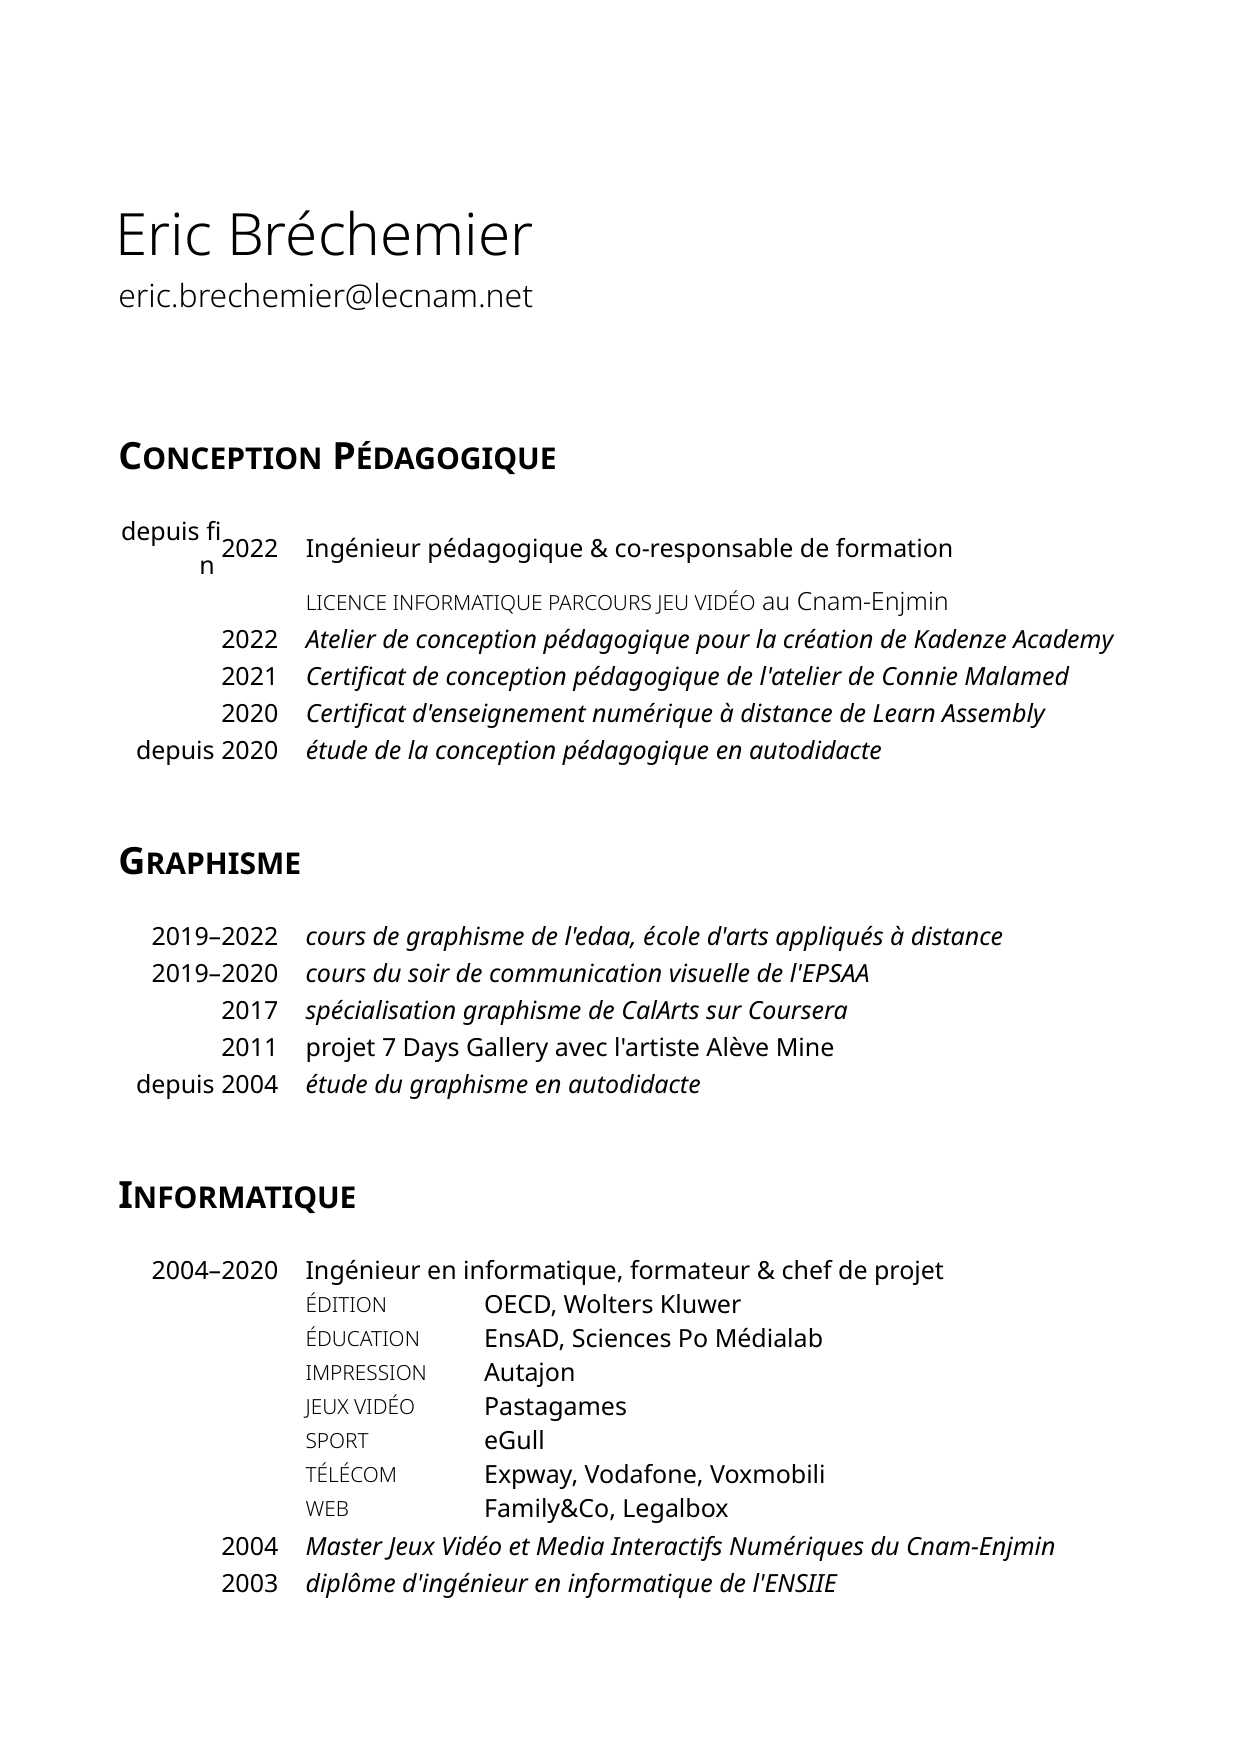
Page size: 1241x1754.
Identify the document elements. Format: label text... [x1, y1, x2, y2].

table_header [288, 510, 306, 582]
table_cell depuis [116, 730, 221, 767]
table_cell Impression [305, 1355, 465, 1389]
table_cell [118, 1525, 221, 1562]
table_cell [287, 1562, 305, 1599]
table_cell [287, 1525, 305, 1562]
table_cell 2019– [118, 953, 221, 990]
table_cell [465, 1355, 484, 1389]
table_cell Jeux Vidéo [305, 1389, 465, 1423]
table_cell [288, 619, 306, 656]
table_cell Sport [305, 1423, 465, 1457]
table_cell 2021 [221, 656, 288, 693]
table_cell [465, 1423, 484, 1457]
table_cell cours du soir de communication visuelle de l'EPSAA [305, 953, 1122, 990]
table_cell Master Jeux Vidéo et Media Interactifs Numériques du Cnam-Enjmin [305, 1525, 1122, 1562]
table_cell [221, 582, 288, 619]
table_cell [465, 1457, 484, 1491]
table_header [287, 1250, 305, 1287]
table_cell [287, 1027, 305, 1064]
table_cell [118, 1287, 221, 1525]
table_header 2019– [118, 916, 221, 953]
table_cell étude de la conception pédagogique en autodidacte [306, 730, 1122, 767]
table_cell Atelier de conception pédagogique pour la création de Kadenze Academy [306, 619, 1122, 656]
table_cell 2020 [221, 730, 288, 767]
table_cell [288, 656, 306, 693]
table_cell Autajon [484, 1355, 1122, 1389]
subtitle Informatique [118, 1168, 1122, 1219]
table_cell [221, 1287, 287, 1525]
subtitle Eric Bréchemier eric.brechemier@lecnam.net [115, 193, 1122, 317]
table_cell [465, 1491, 484, 1525]
table_header Édition [305, 1287, 465, 1321]
table_cell Certificat de conception pédagogique de l'atelier de Connie Malamed [306, 656, 1122, 693]
subtitle Graphisme [118, 834, 1122, 886]
table_cell projet 7 Days Gallery avec l'artiste Alève Mine [305, 1027, 1122, 1064]
table_cell [465, 1321, 484, 1355]
table_cell Pastagames [484, 1389, 1122, 1423]
table_cell 2011 [221, 1027, 287, 1064]
table_header [465, 1287, 484, 1321]
table_cell [288, 693, 306, 730]
table_cell [465, 1389, 484, 1423]
table_cell EnsAD, Sciences Po Médialab [484, 1321, 1122, 1355]
table_cell Éducation [305, 1321, 465, 1355]
table_header 2022 [221, 916, 287, 953]
subtitle Conception Pédagogique [118, 429, 1122, 480]
table_cell [116, 619, 221, 656]
table_cell Licence Informatique parcours Jeu Vidéo au Cnam-Enjmin [306, 582, 1122, 619]
table_header cours de graphisme de l'edaa, école d'arts appliqués à distance [305, 916, 1122, 953]
table_cell [116, 693, 221, 730]
table_header 2004– [118, 1250, 221, 1287]
table_header Ingénieur en informatique, formateur & chef de projet [305, 1250, 1122, 1287]
table_cell [116, 656, 221, 693]
table_cell spécialisation graphisme de CalArts sur Coursera [305, 990, 1122, 1027]
table_cell [287, 1064, 305, 1101]
table_cell 2004 [221, 1525, 287, 1562]
table_cell 2020 [221, 953, 287, 990]
table_cell [287, 953, 305, 990]
table_header [287, 916, 305, 953]
table_cell 2004 [221, 1064, 287, 1101]
table_cell [287, 990, 305, 1027]
table_cell [118, 990, 221, 1027]
table_cell [288, 730, 306, 767]
table_cell 2003 [221, 1562, 287, 1599]
table_cell [118, 1562, 221, 1599]
table_cell Family&Co, Legalbox [484, 1491, 1122, 1525]
table_cell 2020 [221, 693, 288, 730]
table_cell Expway, Vodafone, Voxmobili [484, 1457, 1122, 1491]
table_cell depuis [118, 1064, 221, 1101]
table_cell étude du graphisme en autodidacte [305, 1064, 1122, 1101]
table_cell eGull [484, 1423, 1122, 1457]
table_cell 2022 [221, 619, 288, 656]
table_cell 2017 [221, 990, 287, 1027]
table_cell Certificat d'enseignement numérique à distance de Learn Assembly [306, 693, 1122, 730]
table_cell Web [305, 1491, 465, 1525]
table_cell [287, 1287, 305, 1525]
table_cell [116, 582, 221, 619]
table_cell [288, 582, 306, 619]
table_header 2022 [221, 510, 288, 582]
table_cell [118, 1027, 221, 1064]
table_header OECD, Wolters Kluwer [484, 1287, 1122, 1321]
table_cell diplôme d'ingénieur en informatique de l'ENSIIE [305, 1562, 1122, 1599]
table_header depuis fin [116, 510, 221, 582]
table_header 2020 [221, 1250, 287, 1287]
table_header Ingénieur pédagogique & co-responsable de formation [306, 510, 1122, 582]
table_cell Télécom [305, 1457, 465, 1491]
